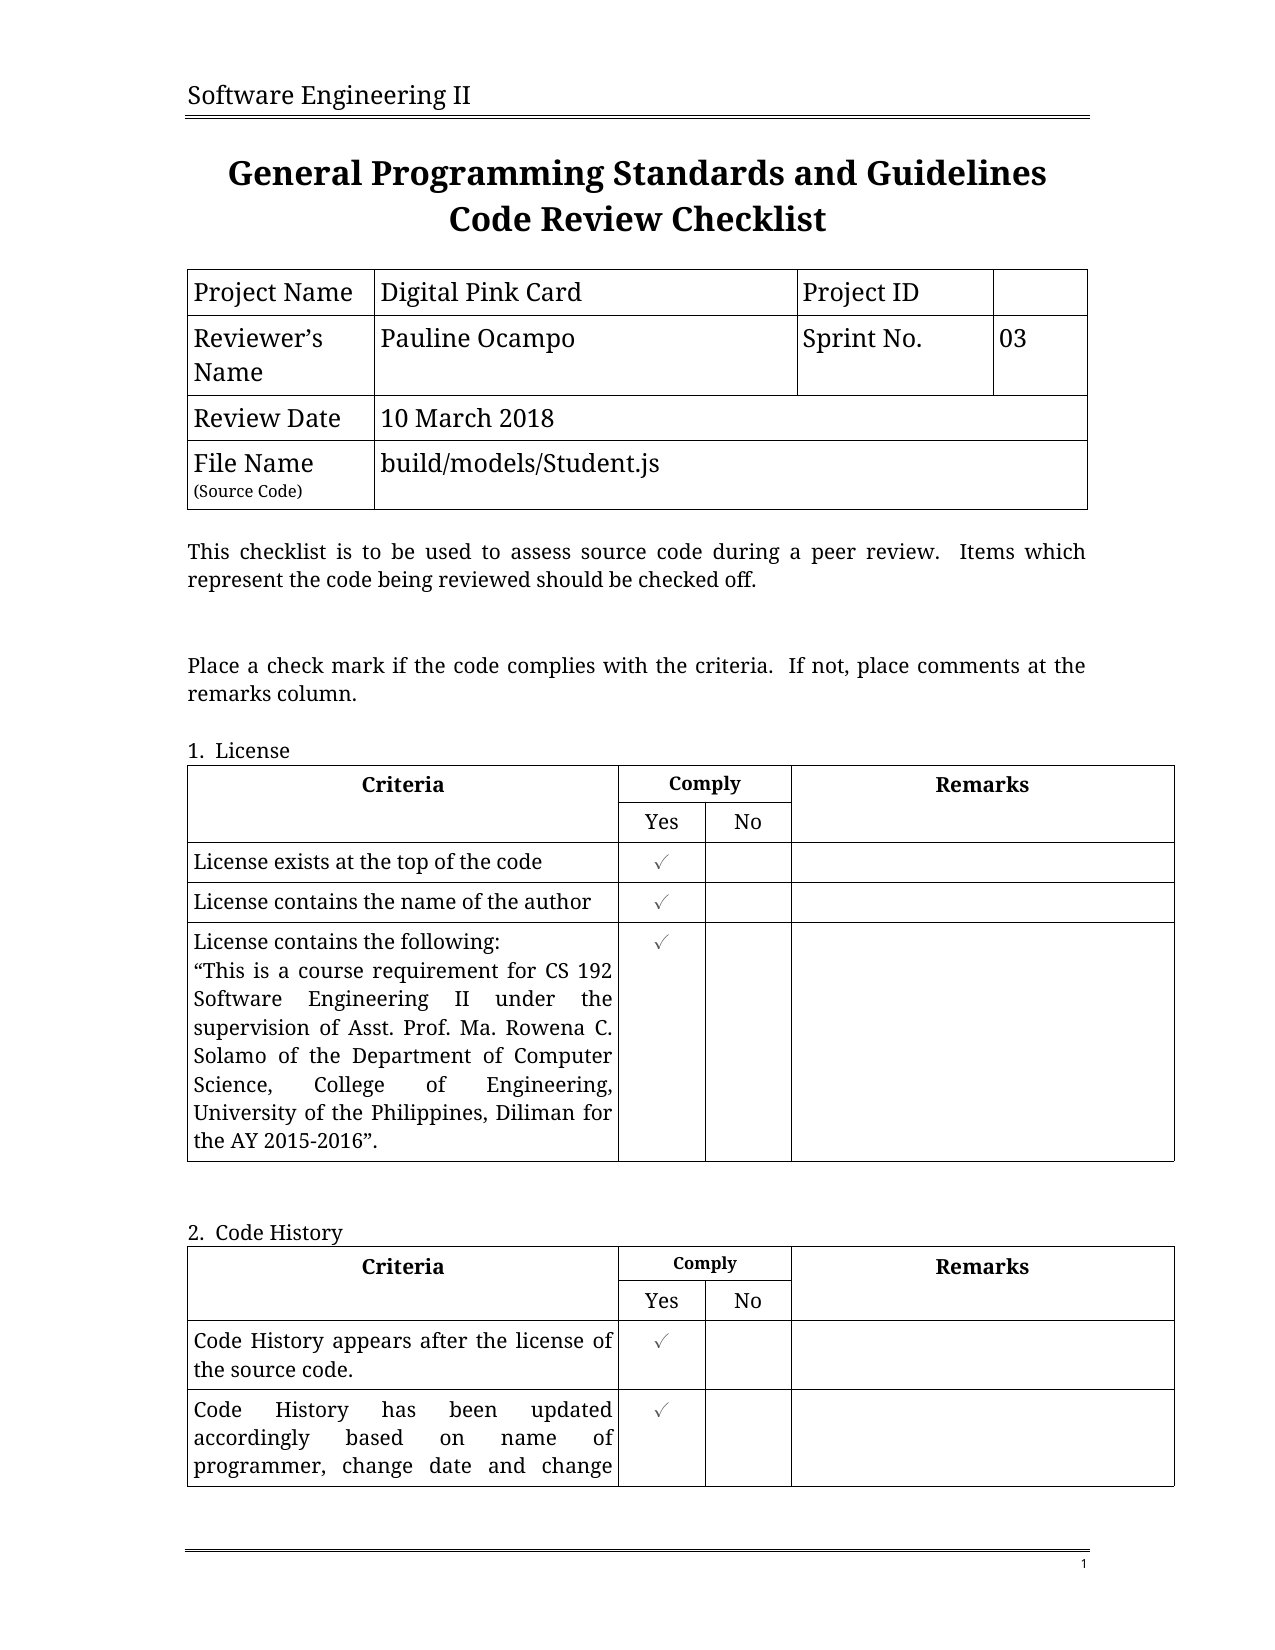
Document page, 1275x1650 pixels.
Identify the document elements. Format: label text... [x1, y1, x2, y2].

table_cell Yes [619, 803, 705, 842]
table_cell [706, 1390, 791, 1486]
text This checklist is to be used to assess source code during a peer review. Items which represent the code being reviewed should be checked off. [187, 537, 1087, 594]
table_cell [706, 843, 791, 882]
table_header Digital Pink Card [375, 270, 797, 315]
table_cell License contains the name of the author [188, 883, 618, 922]
table_cell Sprint No. [798, 316, 993, 394]
table_header Remarks [792, 1247, 1174, 1320]
table_cell No [706, 803, 791, 842]
table_cell 10 March 2018 [375, 396, 1087, 440]
table_cell ✓ [619, 923, 705, 1161]
table_cell [792, 1321, 1174, 1389]
table_header Project Name [188, 270, 374, 315]
table_header Comply [619, 1247, 791, 1280]
table_cell build/models/Student.js [375, 441, 1087, 508]
table_cell No [706, 1281, 791, 1320]
table_cell Yes [619, 1281, 705, 1320]
text 2. Code History [187, 1218, 1087, 1246]
table_cell [792, 843, 1174, 882]
table_cell [706, 883, 791, 922]
table_cell ✓ [619, 843, 705, 882]
table_header Remarks [792, 766, 1174, 842]
table_cell [792, 1390, 1174, 1486]
table_cell [792, 923, 1174, 1161]
table_cell Code History has been updated accordingly based on name of programmer, change date and change [188, 1390, 618, 1486]
table_cell 03 [994, 316, 1087, 394]
text General Programming Standards and Guidelines Code Review Checklist [187, 150, 1087, 241]
table_cell Reviewer’s Name [188, 316, 374, 394]
table_header Criteria [188, 766, 618, 842]
text Place a check mark if the code complies with the criteria. If not, place comments at the remarks column. [187, 651, 1087, 708]
table_cell Review Date [188, 396, 374, 440]
table_cell File Name (Source Code) [188, 441, 374, 508]
table_cell License contains the following: “This is a course requirement for CS 192 Software Engineering II under the supervision of Asst. Prof. Ma. Rowena C. Solamo of the Department of Computer Science, College of Engineering, University of the Philippines, Diliman for the AY 2015-2016”. [188, 923, 618, 1161]
table_cell [706, 1321, 791, 1389]
text 1. License [187, 736, 1087, 764]
table_header Comply [619, 766, 791, 802]
table_cell [792, 883, 1174, 922]
table_cell Code History appears after the license of the source code. [188, 1321, 618, 1389]
table_header [994, 270, 1087, 315]
table_cell [706, 923, 791, 1161]
table_header Project ID [798, 270, 993, 315]
table_cell ✓ [619, 1321, 705, 1389]
table_cell Pauline Ocampo [375, 316, 797, 394]
table_cell ✓ [619, 883, 705, 922]
table_cell ✓ [619, 1390, 705, 1486]
table_header Criteria [188, 1247, 618, 1320]
table_cell License exists at the top of the code [188, 843, 618, 882]
